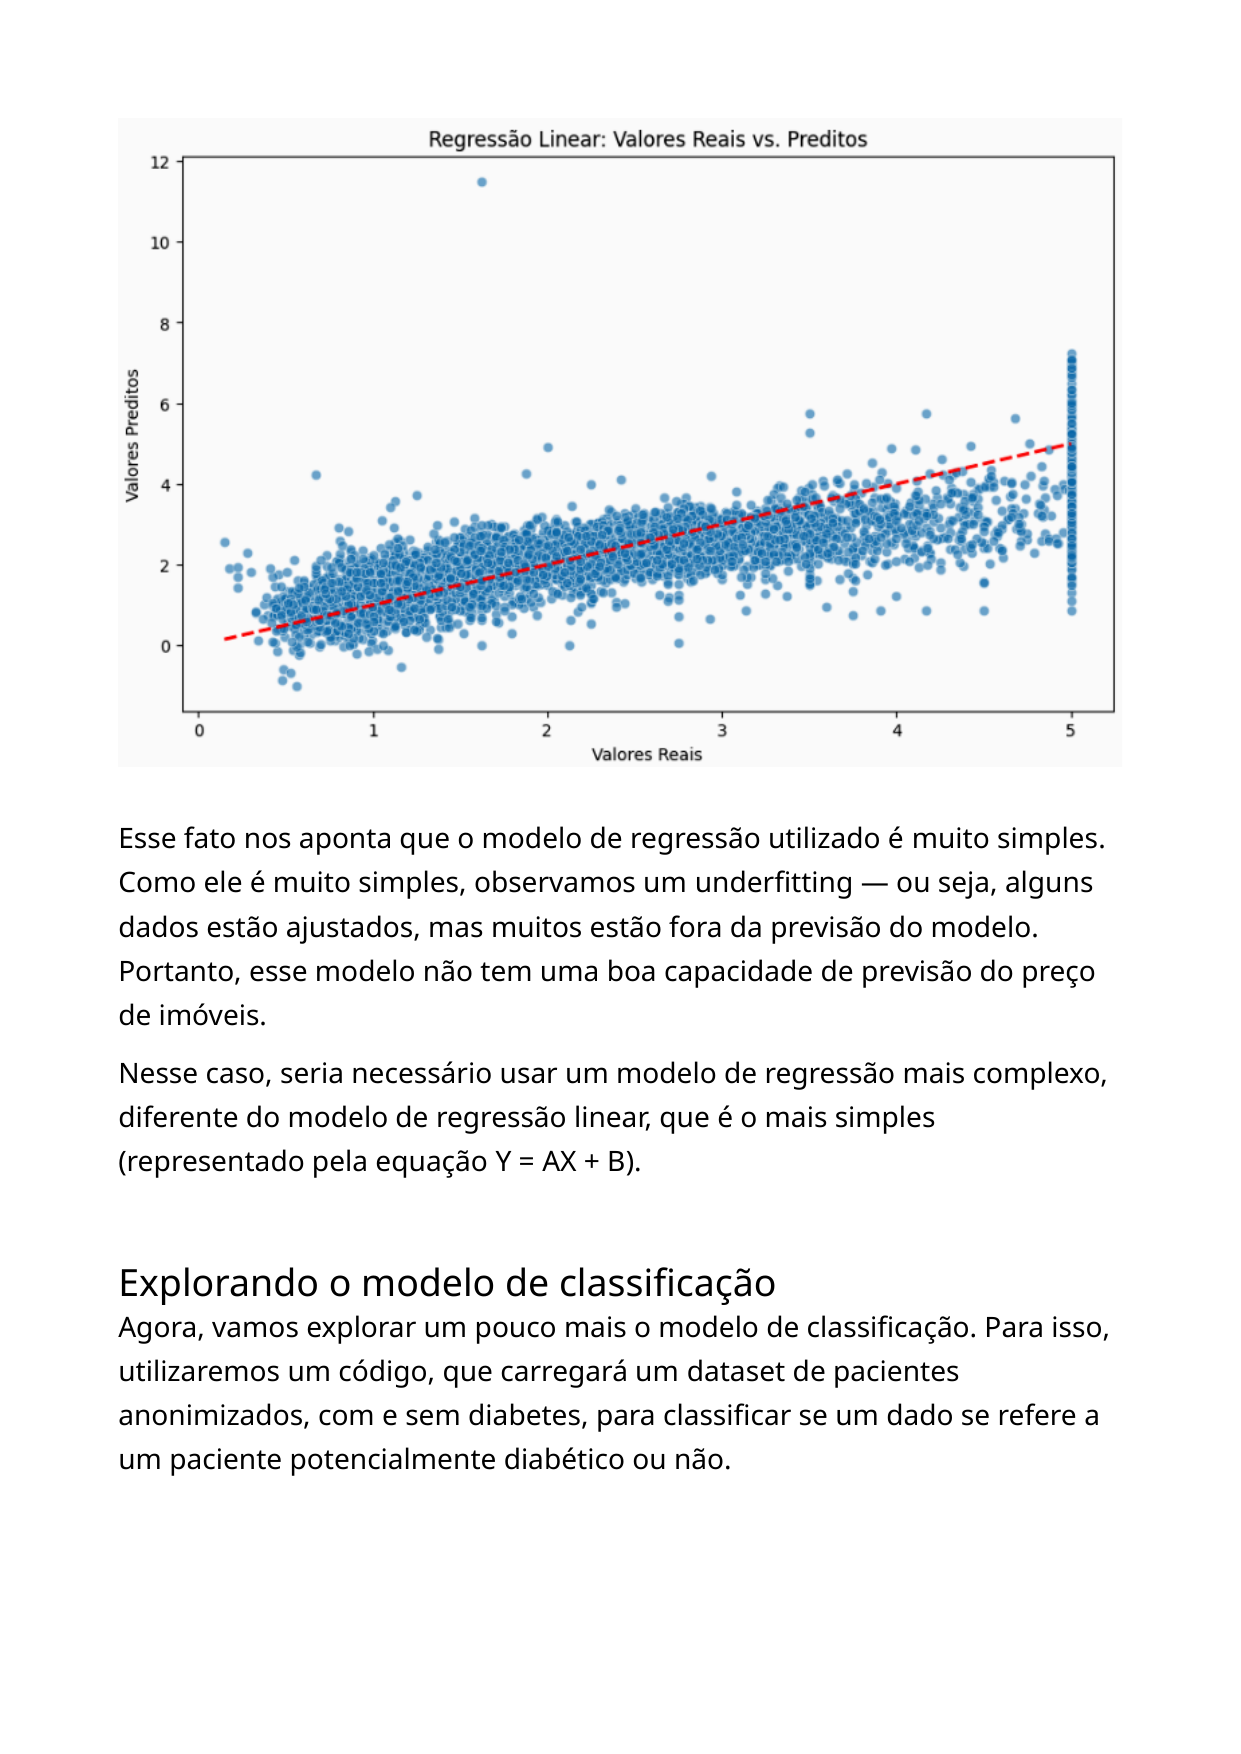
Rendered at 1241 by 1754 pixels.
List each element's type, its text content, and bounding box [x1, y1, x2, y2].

picture [118, 118, 1123, 767]
text Nesse caso, seria necessário usar um modelo de regressão mais complexo, diferente do modelo de regressão linear, que é o mais simples (representado pela equação Y = AX + B). [118, 1054, 1122, 1180]
text Esse fato nos aponta que o modelo de regressão utilizado é muito simples. Como ele é muito simples, observamos um underfitting — ou seja, alguns dados estão ajustados, mas muitos estão fora da previsão do modelo. Portanto, esse modelo não tem uma boa capacidade de previsão do preço de imóveis. [118, 819, 1122, 1033]
subtitle Explorando o modelo de classificação [118, 1256, 1122, 1307]
text Agora, vamos explorar um pouco mais o modelo de classificação. Para isso, utilizaremos um código, que carregará um dataset de pacientes anonimizados, com e sem diabetes, para classificar se um dado se refere a um paciente potencialmente diabético ou não. [118, 1307, 1122, 1478]
